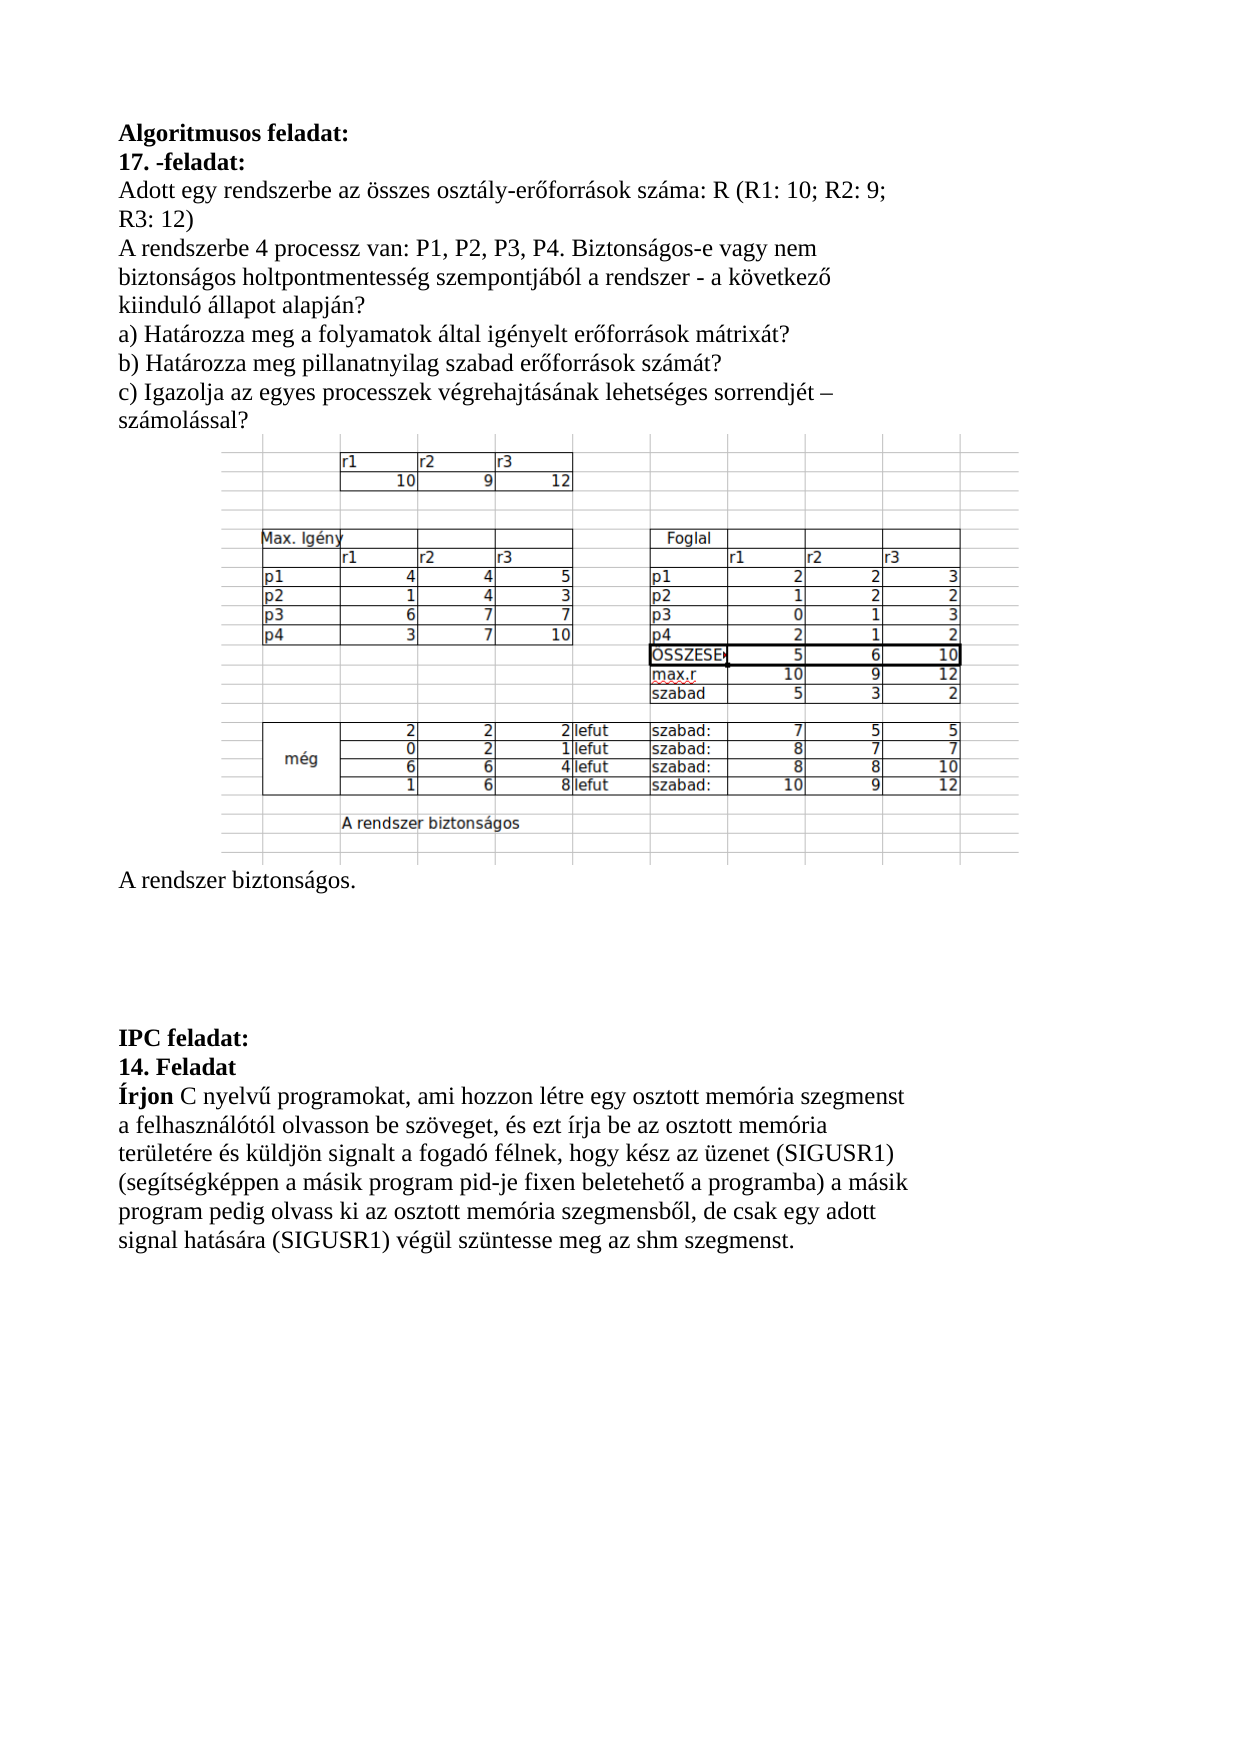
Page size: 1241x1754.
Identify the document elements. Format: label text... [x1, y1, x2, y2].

picture [221, 434, 1019, 865]
text A rendszer biztonságos. [118, 564, 915, 893]
text Algoritmusos feladat: 17. -feladat: Adott egy rendszerbe az összes osztály-erőforrások száma: R (R1: 10; R2: 9; R3: 12) A rendszerbe 4 processz van: P1, P2, P3, P4. Biztonságos-e vagy nem biztonságos holtpontmentesség szempontjából a rendszer - a következő kiinduló állapot alapján? a) Határozza meg a folyamatok által igényelt erőforrások mátrixát? b) Határozza meg pillanatnyilag szabad erőforrások számát? c) Igazolja az egyes processzek végrehajtásának lehetséges sorrendjét – számolással? [118, 118, 915, 434]
text IPC feladat: 14. Feladat Írjon C nyelvű programokat, ami hozzon létre egy osztott memória szegmenst a felhasználótól olvasson be szöveget, és ezt írja be az osztott memória területére és küldjön signalt a fogadó félnek, hogy kész az üzenet (SIGUSR1) (segítségképpen a másik program pid-je fixen beletehető a programba) a másik program pedig olvass ki az osztott memória szegmensből, de csak egy adott signal hatására (SIGUSR1) végül szüntesse meg az shm szegmenst. [118, 1023, 915, 1253]
